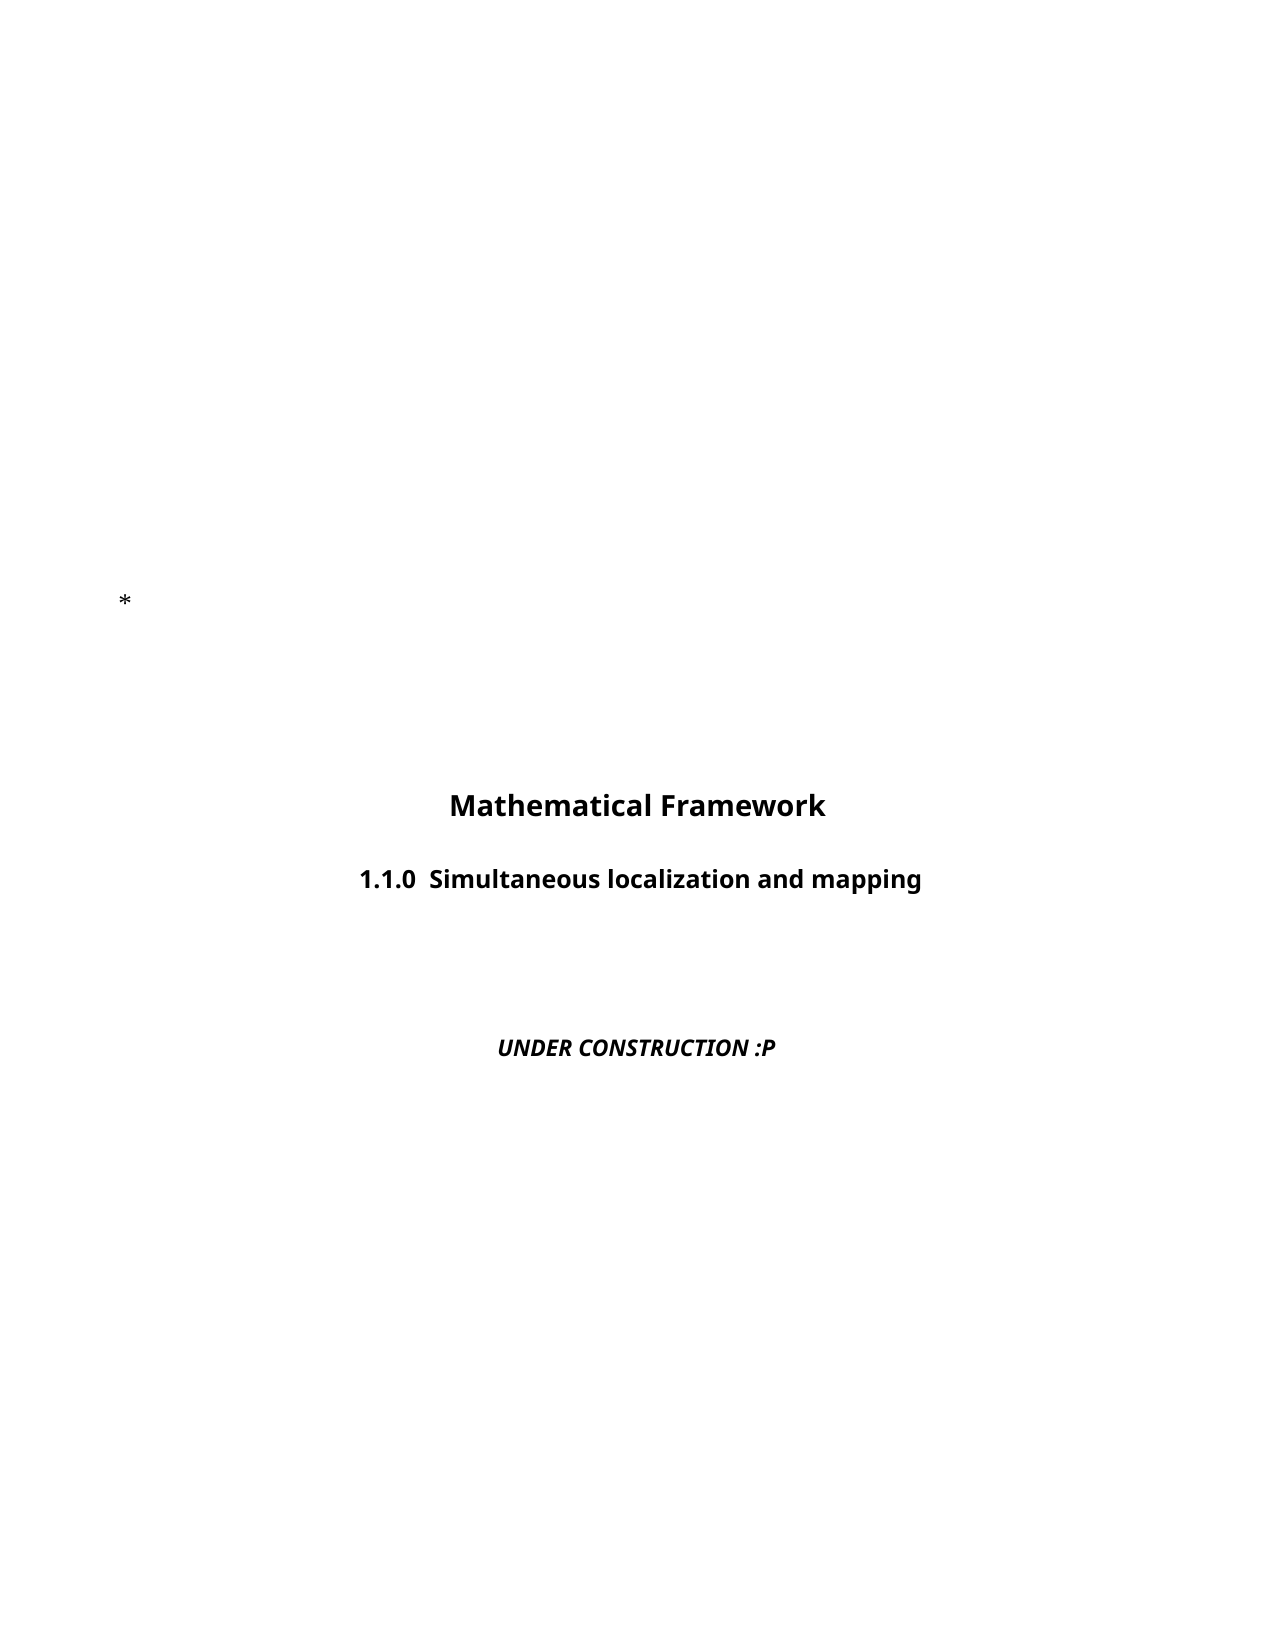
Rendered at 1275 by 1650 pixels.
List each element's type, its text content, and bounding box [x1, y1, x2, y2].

text 1.1.0 Simultaneous localization and mapping [118, 862, 1157, 896]
text Mathematical Framework [118, 785, 1157, 825]
text UNDER CONSTRUCTION :P [118, 1032, 1157, 1063]
text * [118, 587, 1157, 618]
